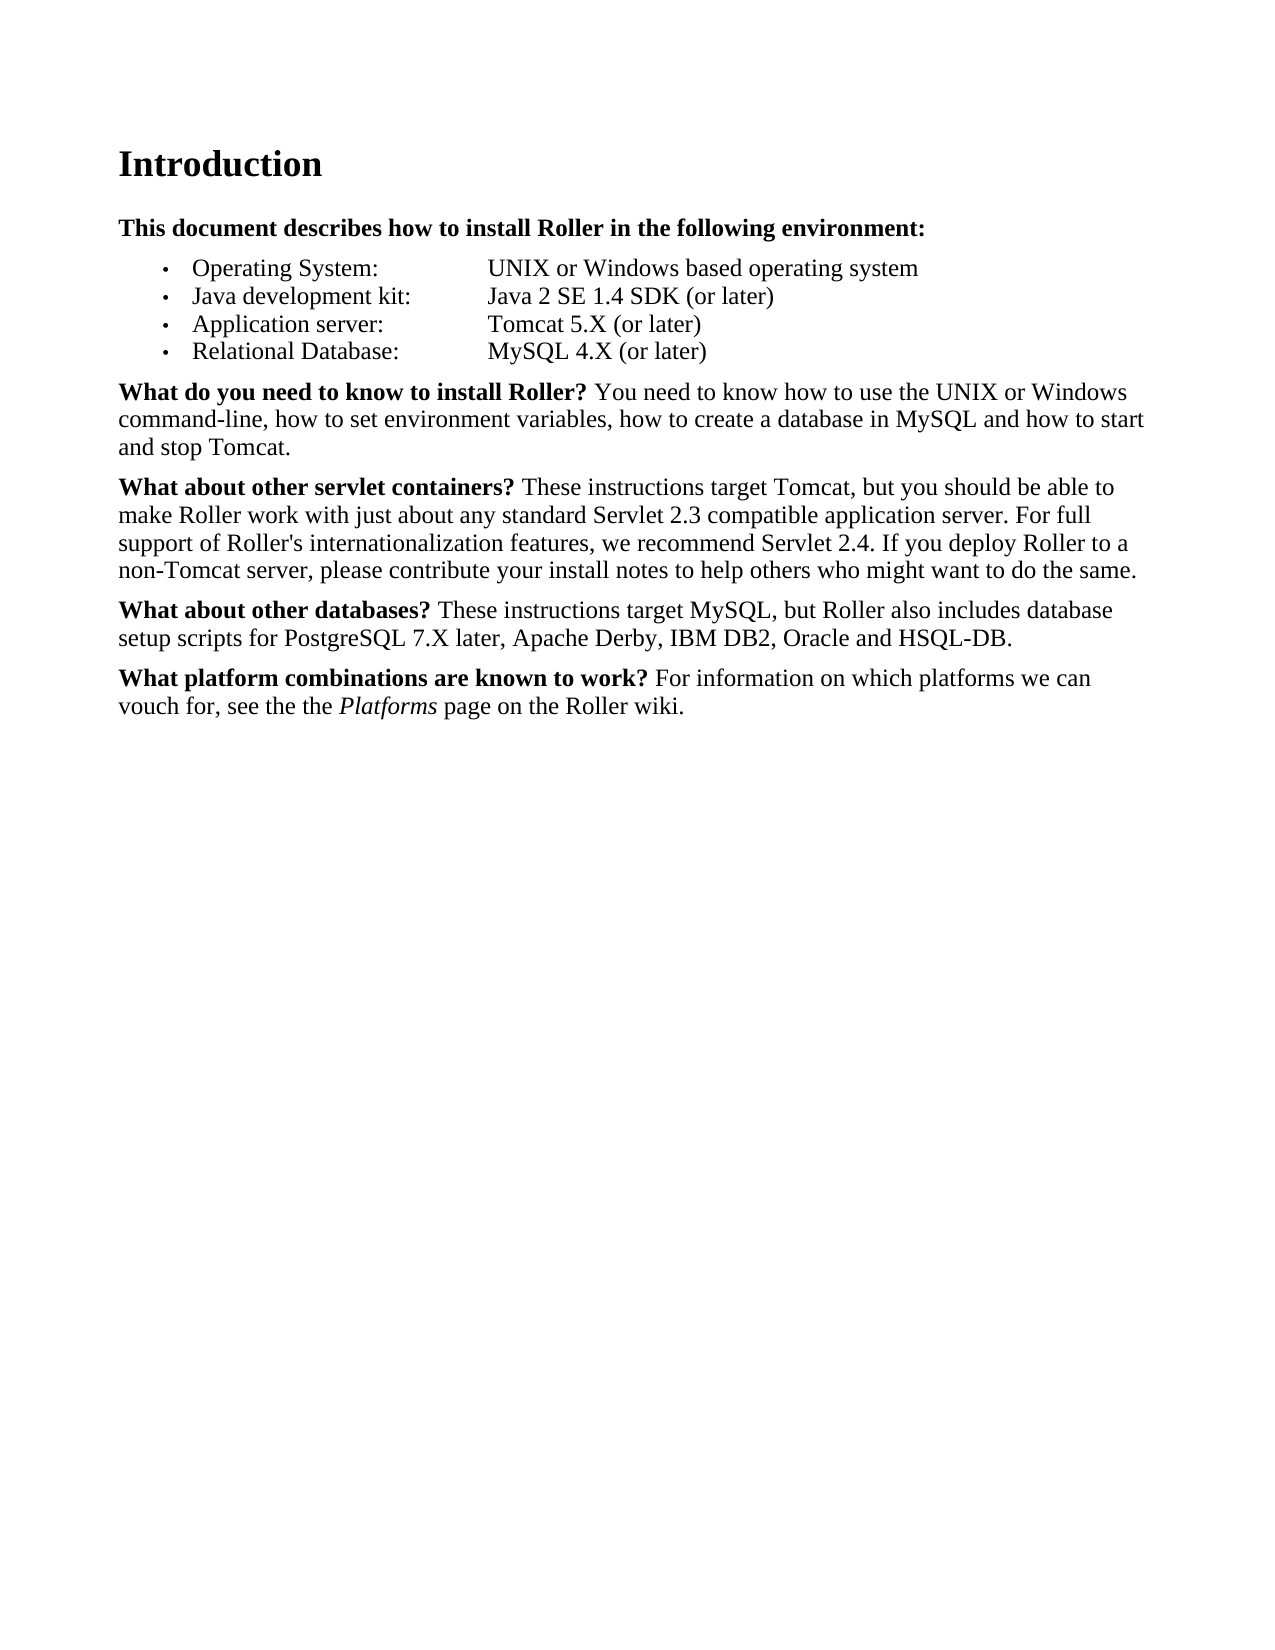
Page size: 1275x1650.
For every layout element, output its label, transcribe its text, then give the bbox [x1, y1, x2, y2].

text What do you need to know to install Roller? You need to know how to use the UNIX or Windows command-line, how to set environment variables, how to create a database in MySQL and how to start and stop Tomcat. [118, 378, 1157, 461]
text This document describes how to install Roller in the following environment: [118, 214, 1157, 242]
list Application server: Tomcat 5.X (or later) [162, 310, 1157, 337]
list Java development kit: Java 2 SE 1.4 SDK (or later) [162, 282, 1157, 310]
subtitle Introduction [118, 143, 1157, 185]
list Operating System: UNIX or Windows based operating system [162, 254, 1157, 282]
text What platform combinations are known to work? For information on which platforms we can vouch for, see the the Platforms page on the Roller wiki. [118, 664, 1157, 720]
text What about other databases? These instructions target MySQL, but Roller also includes database setup scripts for PostgreSQL 7.X later, Apache Derby, IBM DB2, Oracle and HSQL-DB. [118, 597, 1157, 652]
list Relational Database: MySQL 4.X (or later) [162, 337, 1157, 365]
text What about other servlet containers? These instructions target Tomcat, but you should be able to make Roller work with just about any standard Servlet 2.3 compatible application server. For full support of Roller's internationalization features, we recommend Servlet 2.4. If you deploy Roller to a non-Tomcat server, please contribute your install notes to help others who might want to do the same. [118, 473, 1157, 584]
